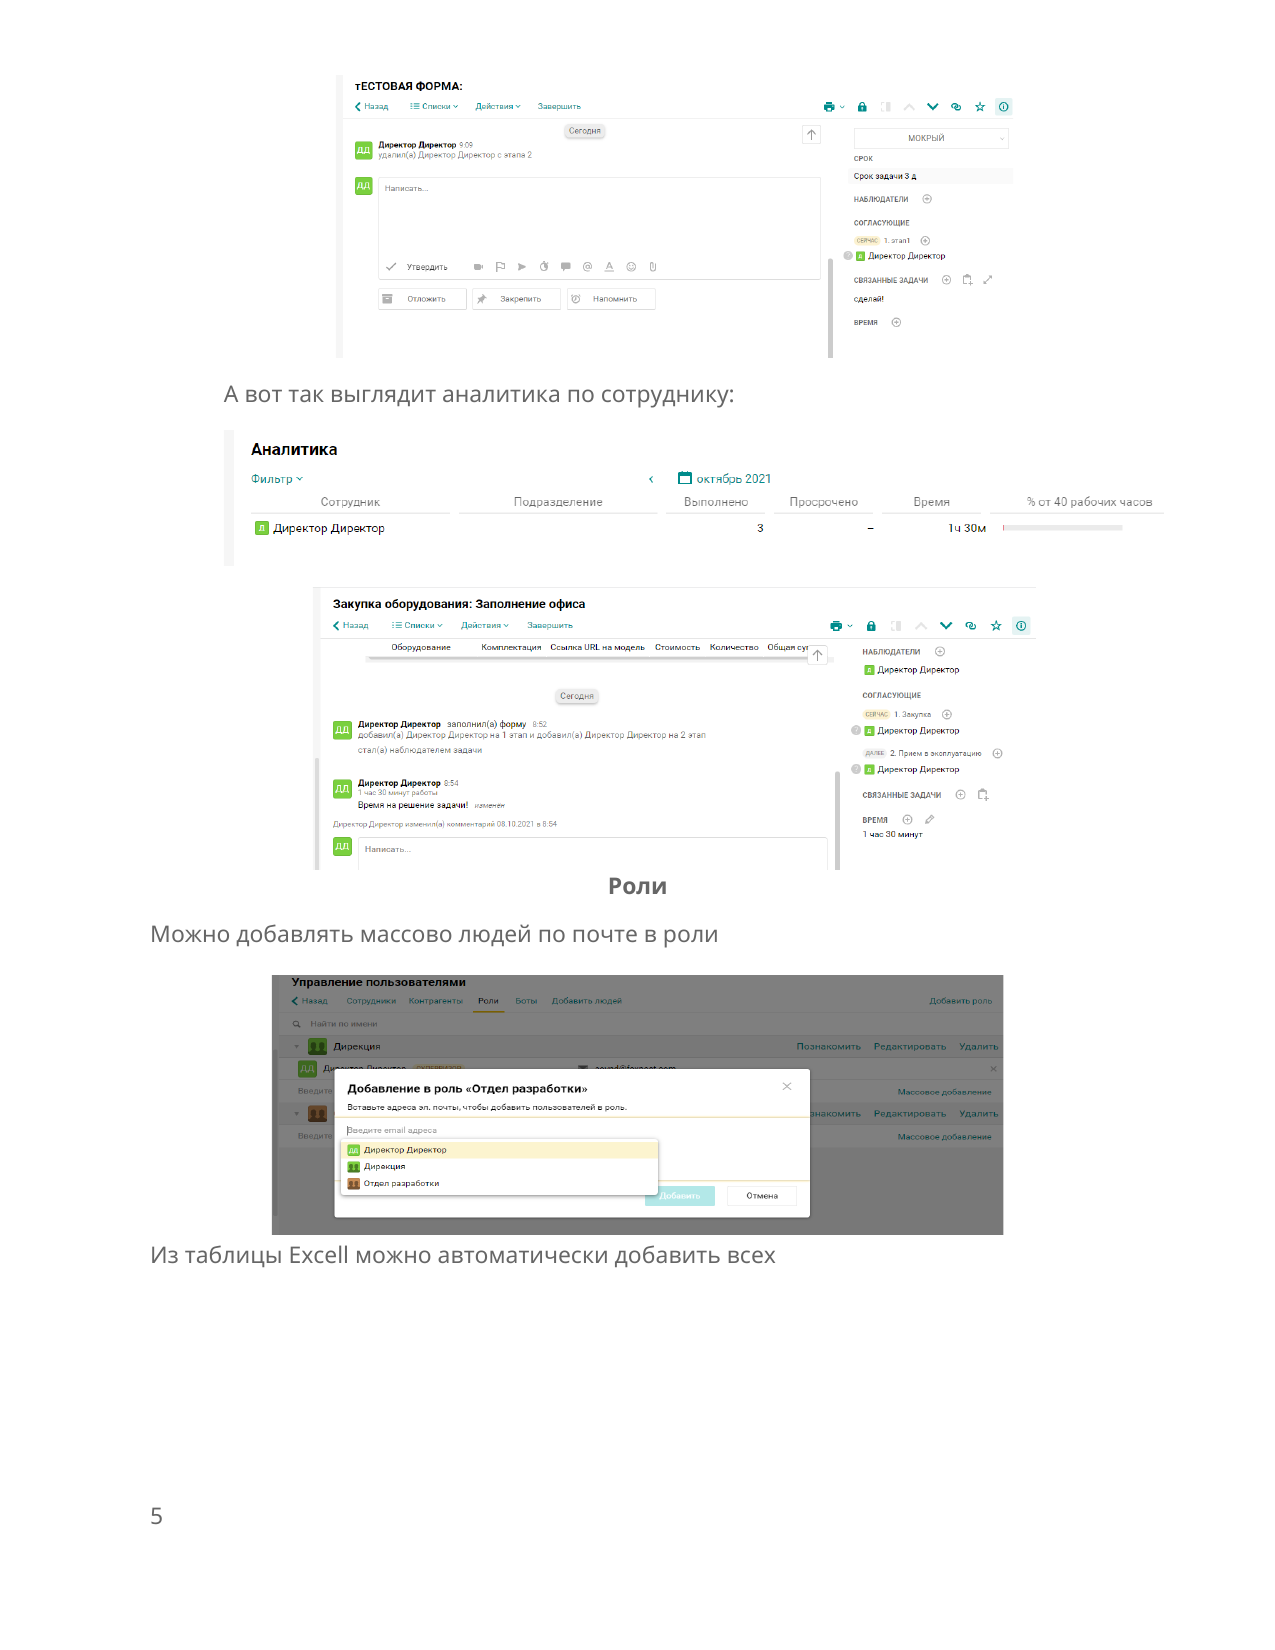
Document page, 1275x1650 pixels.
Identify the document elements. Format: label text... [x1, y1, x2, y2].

text Из таблицы Excell можно автоматически добавить всех [150, 1239, 1125, 1270]
text Роли [150, 870, 1125, 901]
text Можно добавлять массово людей по почте в роли [150, 918, 1125, 949]
text А вот так выглядит аналитика по сотруднику: [150, 378, 1125, 410]
